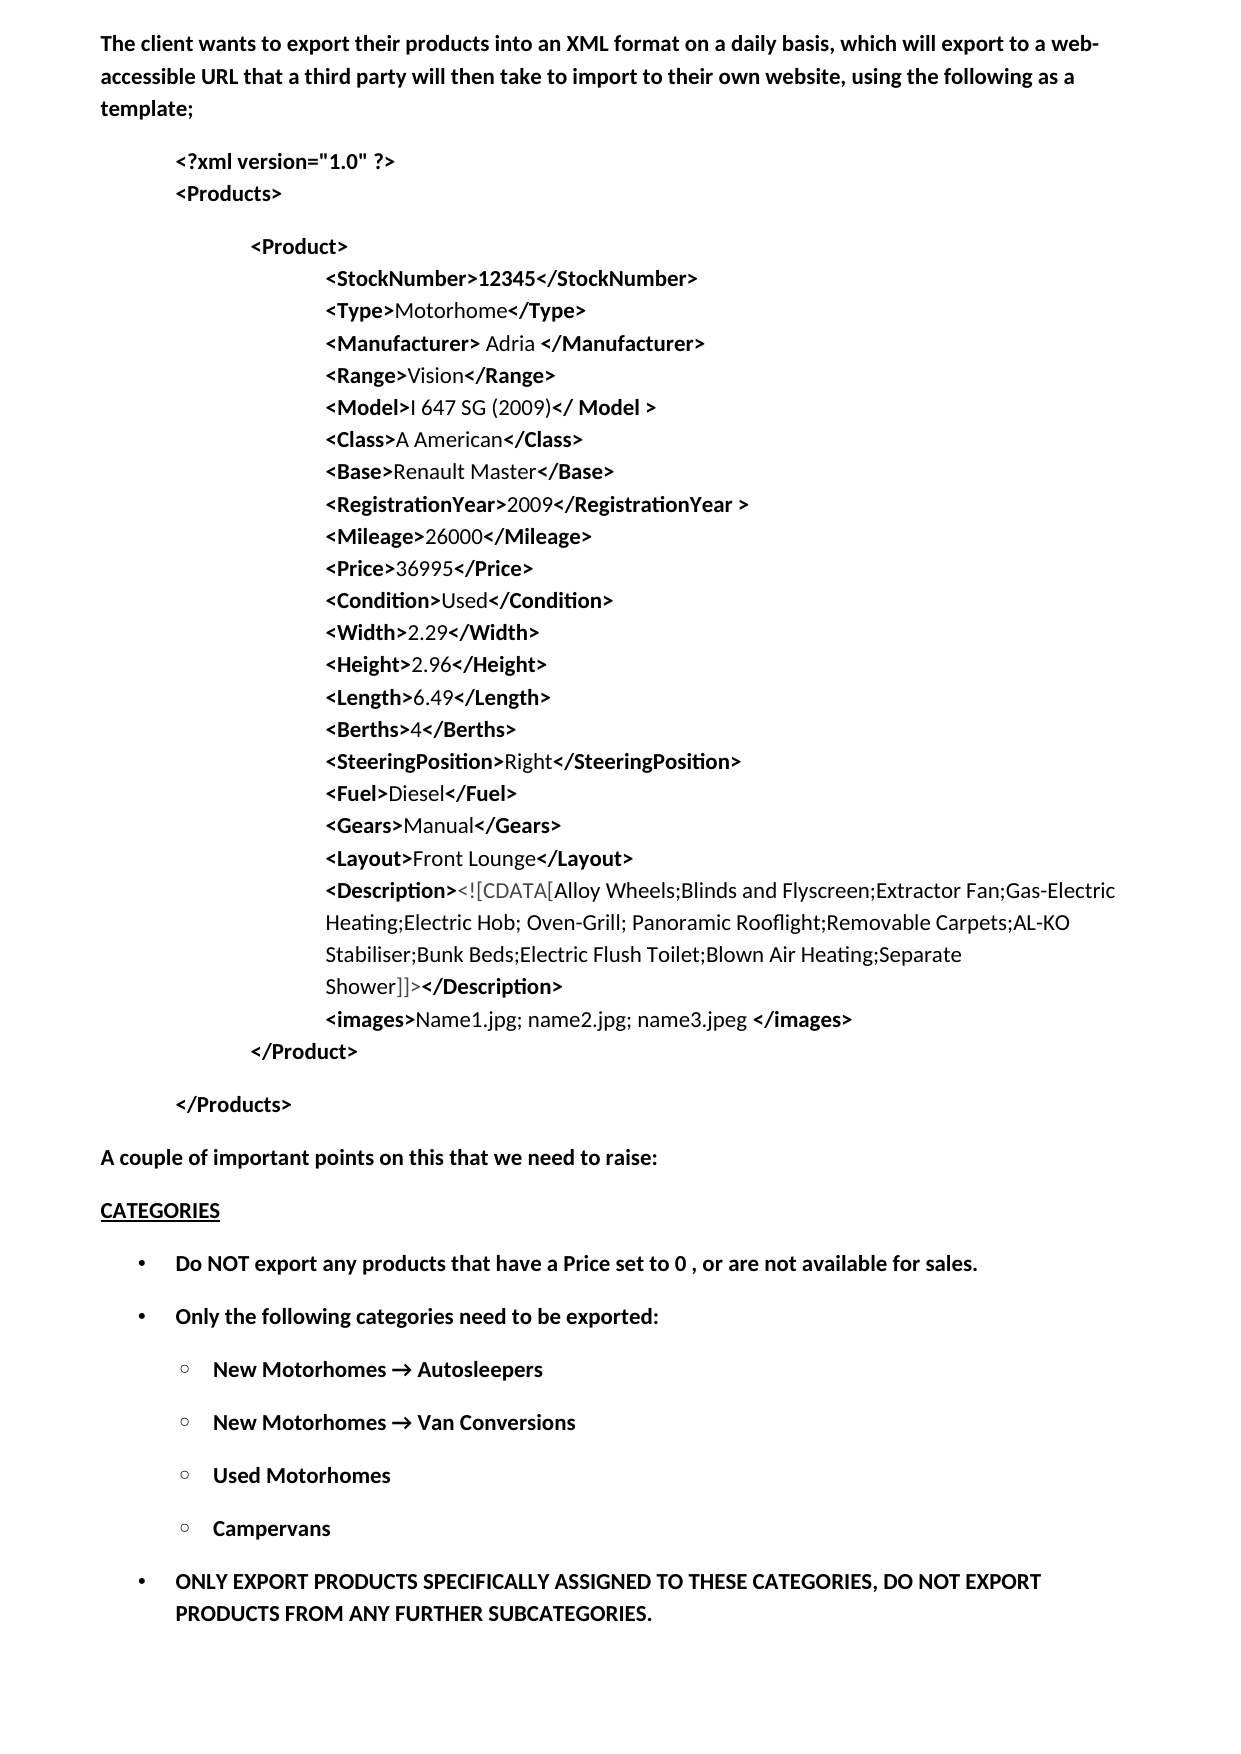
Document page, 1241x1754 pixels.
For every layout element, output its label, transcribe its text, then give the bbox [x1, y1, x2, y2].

text The client wants to export their products into an XML format on a daily basis, which will export to a web-accessible URL that a third party will then take to import to their own website, using the following as a template; [100, 29, 1140, 122]
text <?xml version="1.0" ?> <Products> [100, 147, 1140, 207]
list Used Motorhomes [175, 1461, 1140, 1489]
list New Motorhomes → Van Conversions [175, 1408, 1140, 1436]
text A couple of important points on this that we need to raise: [100, 1143, 1140, 1171]
list Only the following categories need to be exported: [138, 1302, 1140, 1330]
list New Motorhomes → Autosleepers [175, 1355, 1140, 1383]
text <Product> <StockNumber>12345</StockNumber> <Type>Motorhome</Type> <Manufacturer> Adria </Manufacturer> <Range>Vision</Range> <Model>I 647 SG (2009)</ Model > <Class>A American</Class> <Base>Renault Master</Base> <RegistrationYear>2009</RegistrationYear > <Mileage>26000</Mileage> <Price>36995</Price> <Condition>Used</Condition> <Width>2.29</Width> <Height>2.96</Height> <Length>6.49</Length> <Berths>4</Berths> <SteeringPosition>Right</SteeringPosition> <Fuel>Diesel</Fuel> <Gears>Manual</Gears> <Layout>Front Lounge</Layout> <Description><![CDATA[Alloy Wheels;Blinds and Flyscreen;Extractor Fan;Gas-Electric Heating;Electric Hob; Oven-Grill; Panoramic Rooflight;Removable Carpets;AL-KO Stabiliser;Bunk Beds;Electric Flush Toilet;Blown Air Heating;Separate Shower]]></Description> <images>Name1.jpg; name2.jpg; name3.jpeg </images> </Product> [100, 232, 1140, 1065]
list Do NOT export any products that have a Price set to 0 , or are not available for sales. [138, 1249, 1140, 1277]
text </Products> [100, 1090, 1140, 1118]
text CATEGORIES [100, 1196, 1140, 1224]
list ONLY EXPORT PRODUCTS SPECIFICALLY ASSIGNED TO THESE CATEGORIES, DO NOT EXPORT PRODUCTS FROM ANY FURTHER SUBCATEGORIES. [138, 1567, 1140, 1627]
list Campervans [175, 1514, 1140, 1542]
